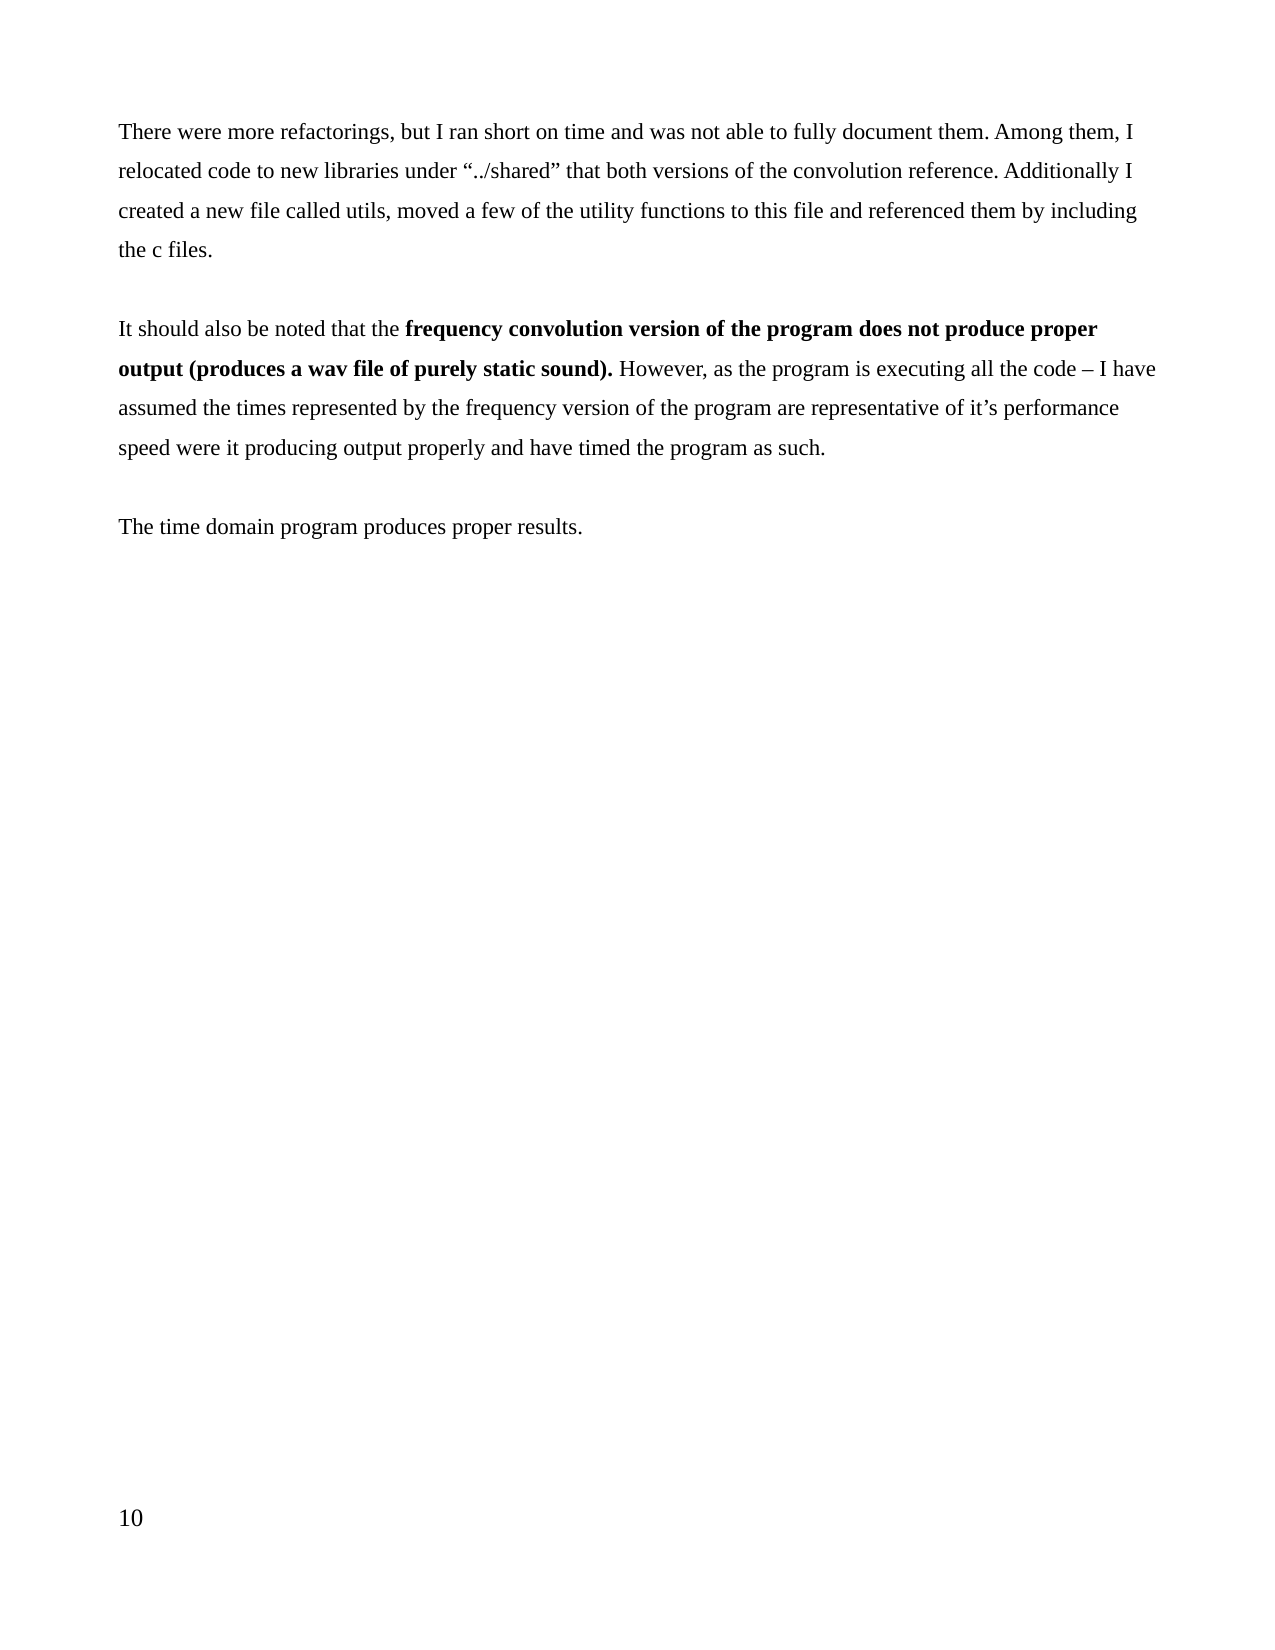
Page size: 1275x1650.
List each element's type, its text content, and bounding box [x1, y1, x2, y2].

text There were more refactorings, but I ran short on time and was not able to fully document them. Among them, I relocated code to new libraries under “../shared” that both versions of the convolution reference. Additionally I created a new file called utils, moved a few of the utility functions to this file and referenced them by including the c files. [118, 118, 1157, 263]
text The time domain program produces proper results. [118, 513, 1157, 539]
text It should also be noted that the frequency convolution version of the program does not produce proper output (produces a wav file of purely static sound). However, as the program is executing all the code – I have assumed the times represented by the frequency version of the program are representative of it’s performance speed were it producing output properly and have timed the program as such. [118, 316, 1157, 460]
